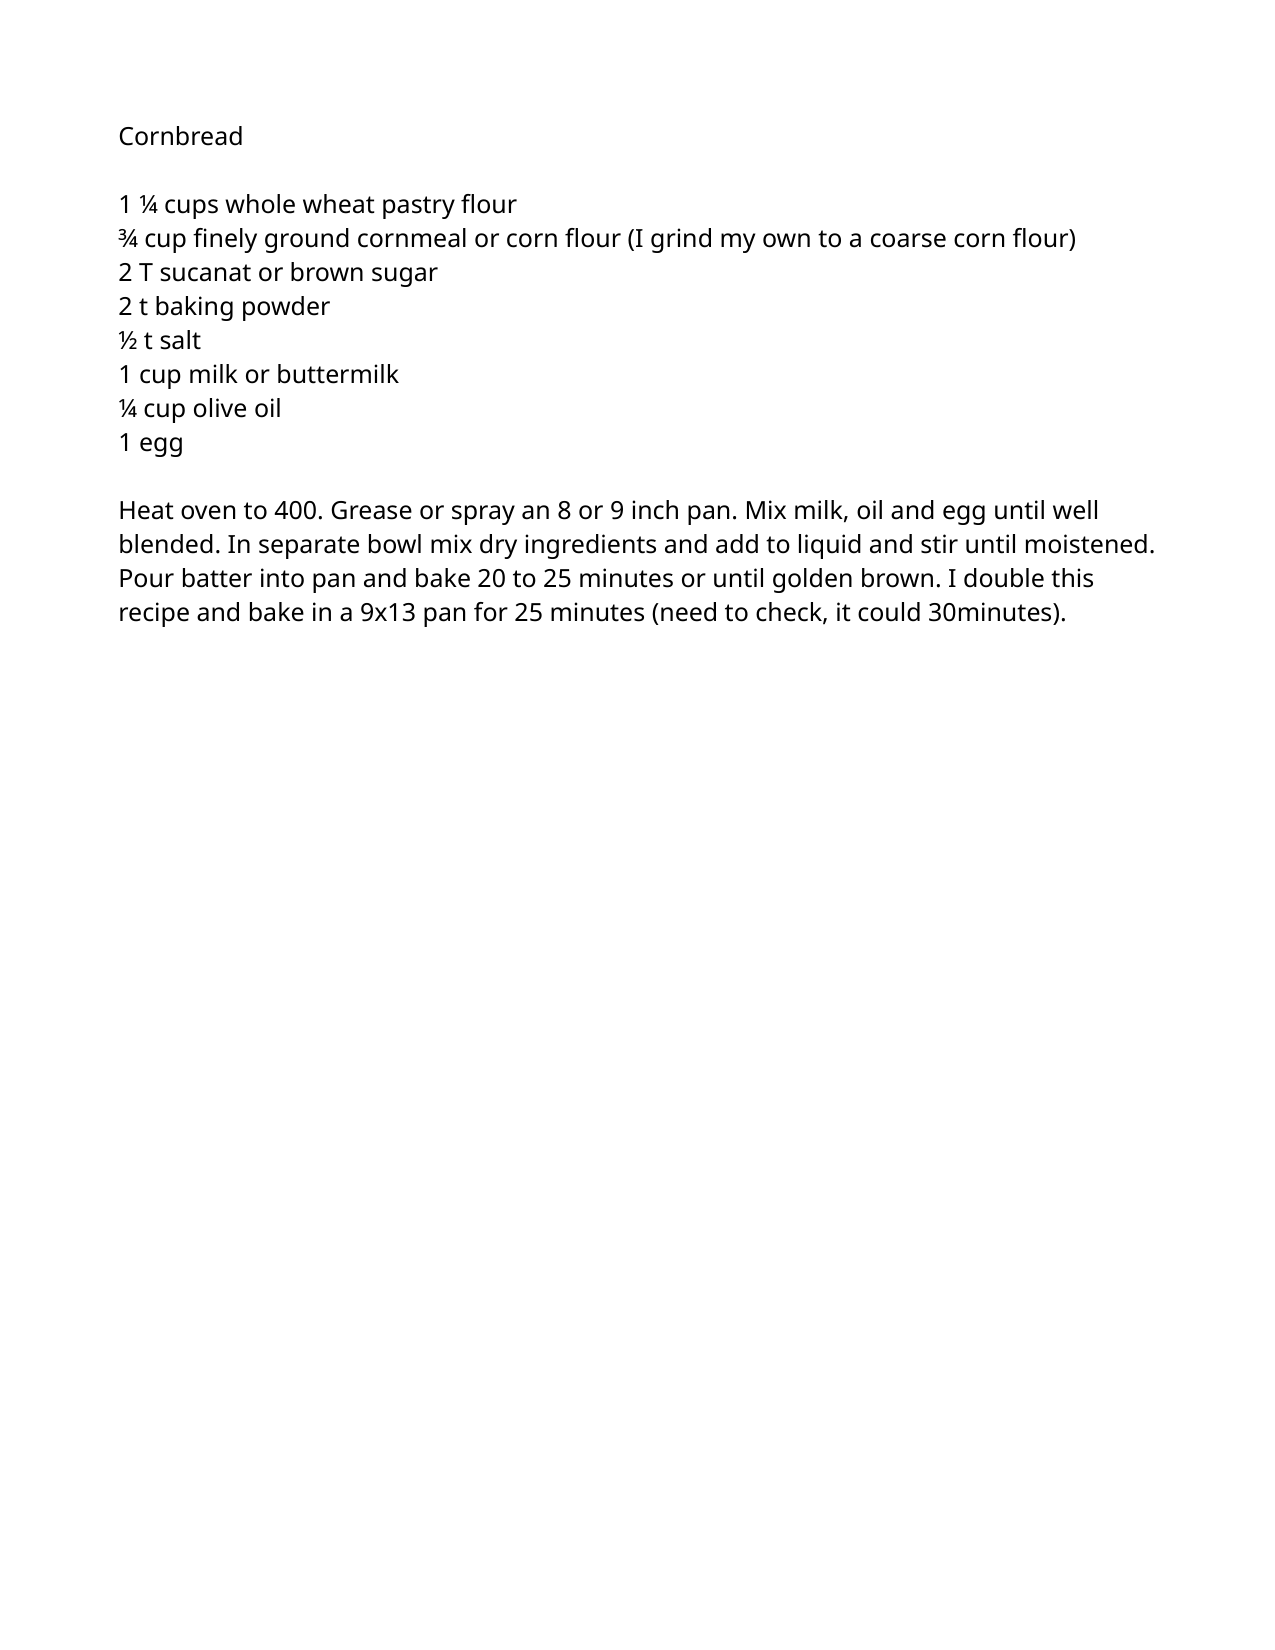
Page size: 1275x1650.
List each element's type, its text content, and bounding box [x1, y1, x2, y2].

text Cornbread 1 ¼ cups whole wheat pastry flour ¾ cup finely ground cornmeal or corn flour (I grind my own to a coarse corn flour) 2 T sucanat or brown sugar 2 t baking powder ½ t salt 1 cup milk or buttermilk ¼ cup olive oil 1 egg Heat oven to 400. Grease or spray an 8 or 9 inch pan. Mix milk, oil and egg until well blended. In separate bowl mix dry ingredients and add to liquid and stir until moistened. Pour batter into pan and bake 20 to 25 minutes or until golden brown. I double this recipe and bake in a 9x13 pan for 25 minutes (need to check, it could 30minutes). [118, 118, 1157, 629]
